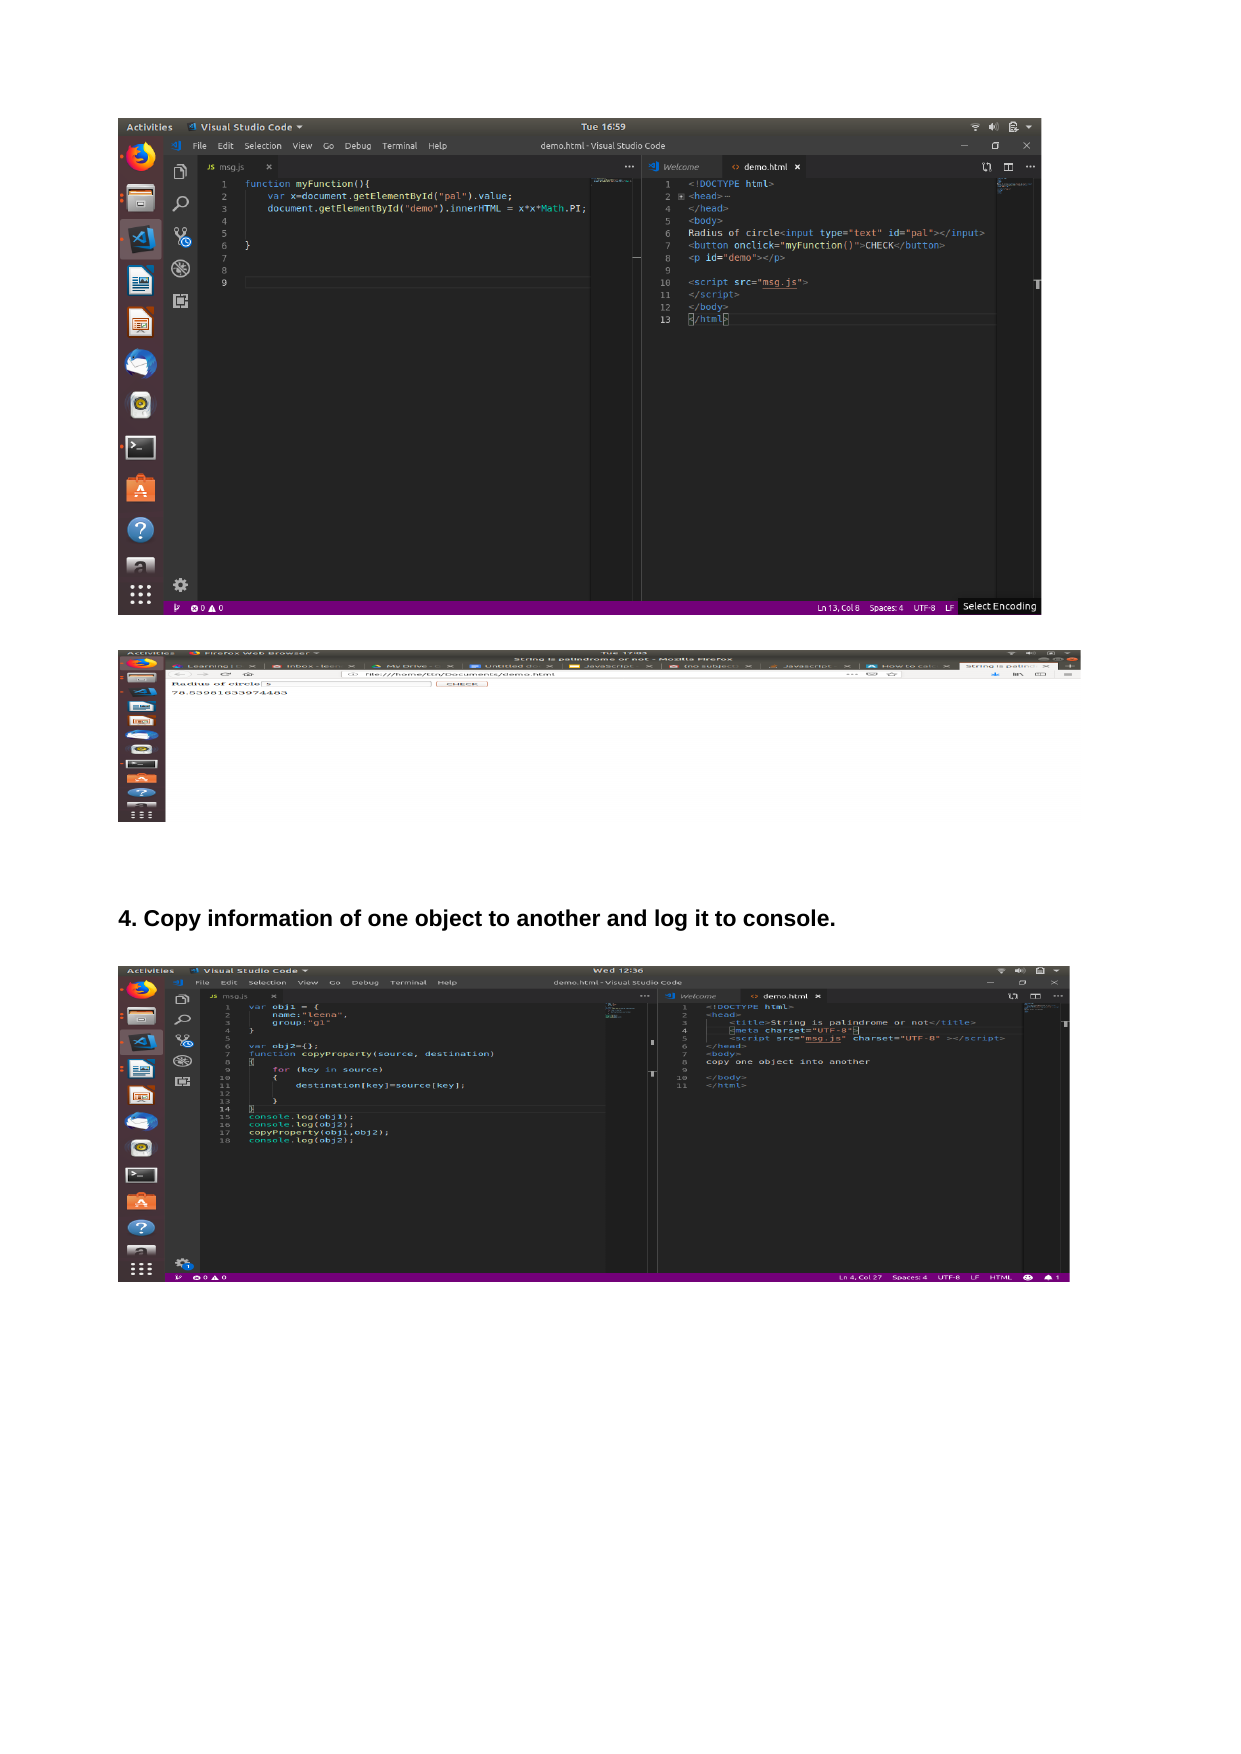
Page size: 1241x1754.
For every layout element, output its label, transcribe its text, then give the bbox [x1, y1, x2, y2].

picture [118, 966, 1070, 1282]
picture [118, 118, 1042, 615]
text 4. Copy information of one object to another and log it to console. [118, 904, 1122, 931]
picture [118, 650, 1081, 822]
